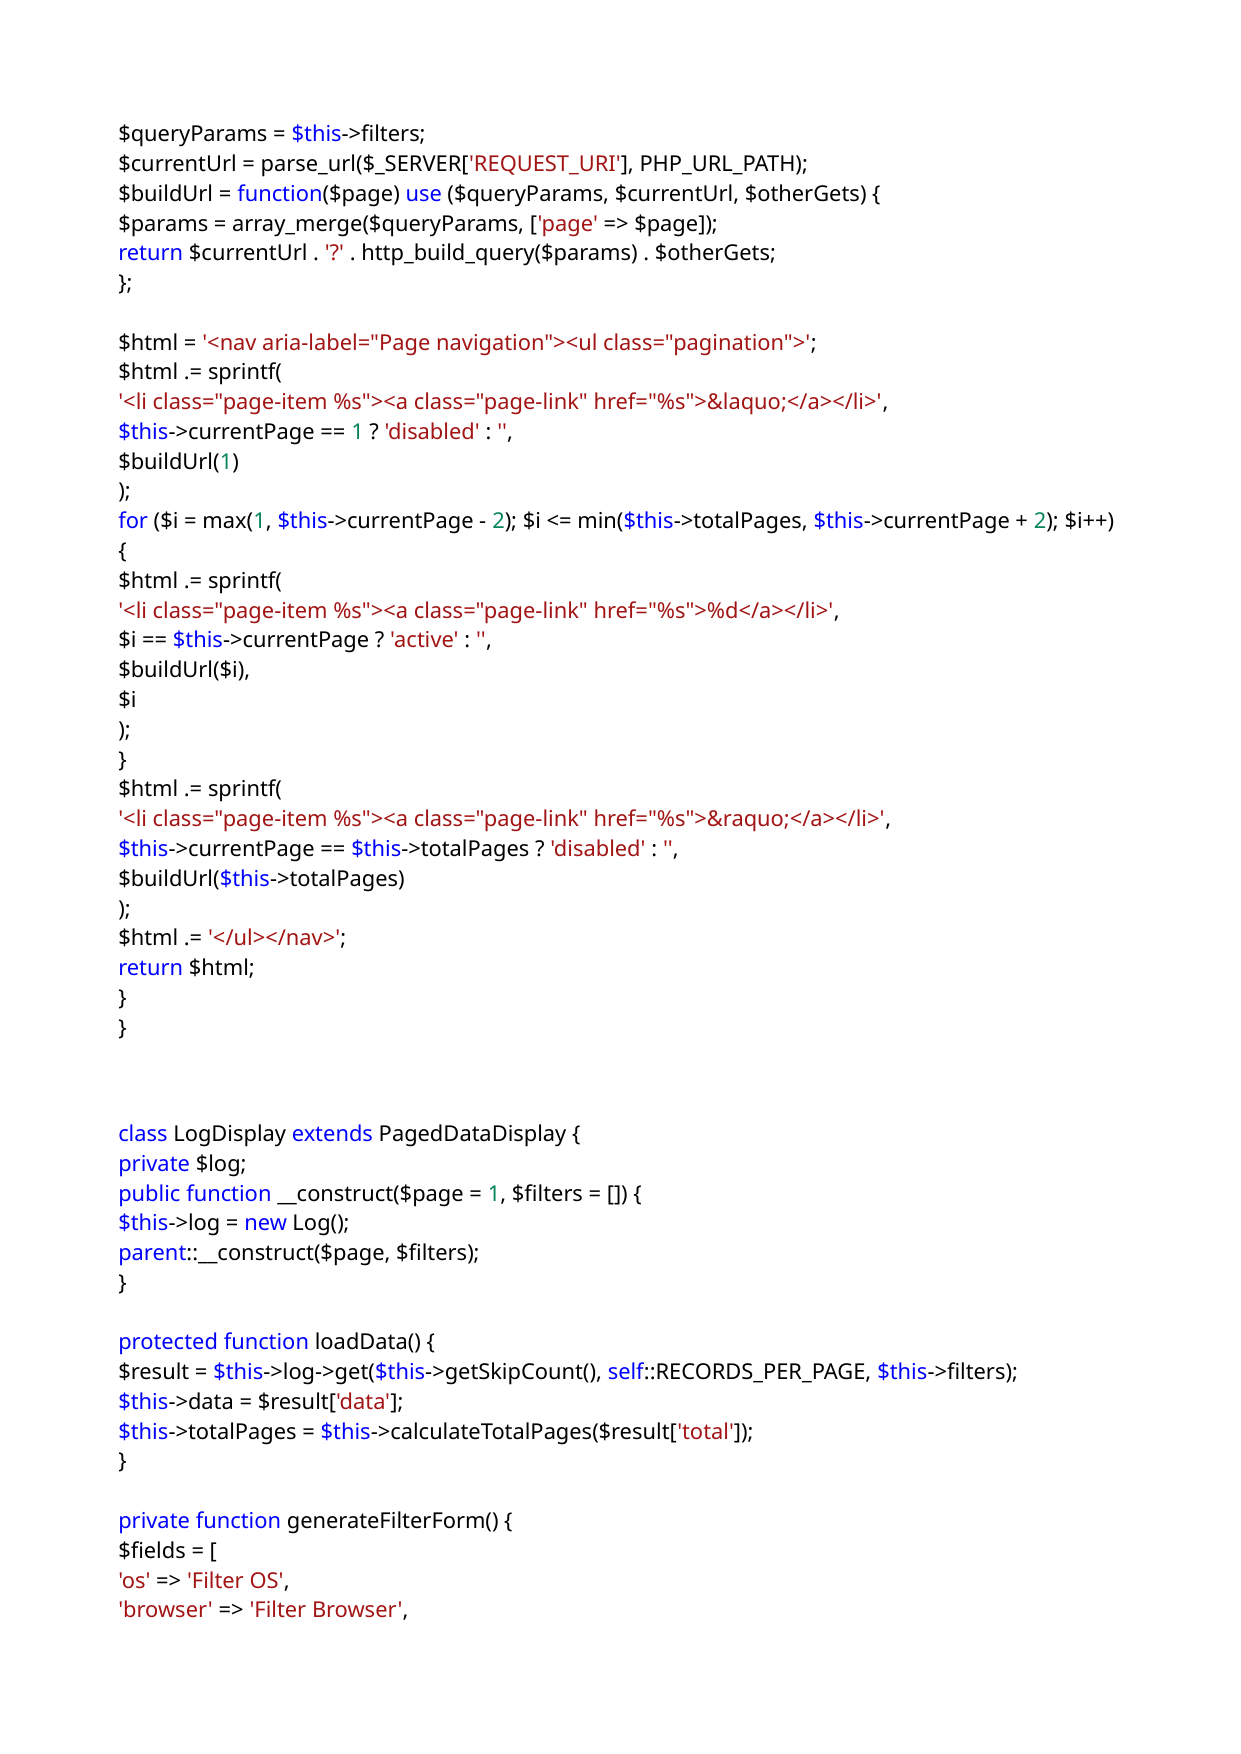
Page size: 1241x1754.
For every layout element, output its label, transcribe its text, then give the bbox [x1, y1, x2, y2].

text ); [118, 893, 1122, 922]
text $params = array_merge($queryParams, ['page' => $page]); [118, 207, 1122, 237]
text $i == $this->currentPage ? 'active' : '', [118, 624, 1122, 654]
text } [118, 1446, 1122, 1475]
text class LogDisplay extends PagedDataDisplay { [118, 1118, 1122, 1148]
text $buildUrl = function($page) use ($queryParams, $currentUrl, $otherGets) { [118, 178, 1122, 207]
text $buildUrl(1) [118, 446, 1122, 476]
text $currentUrl = parse_url($_SERVER['REQUEST_URI'], PHP_URL_PATH); [118, 148, 1122, 178]
text $html .= sprintf( [118, 773, 1122, 803]
text 'browser' => 'Filter Browser', [118, 1594, 1122, 1624]
text } [118, 982, 1122, 1012]
text } [118, 744, 1122, 773]
text }; [118, 267, 1122, 297]
text $i [118, 684, 1122, 714]
text ); [118, 476, 1122, 505]
text return $currentUrl . '?' . http_build_query($params) . $otherGets; [118, 237, 1122, 267]
text private $log; [118, 1148, 1122, 1177]
text $html .= sprintf( [118, 356, 1122, 386]
text '<li class="page-item %s"><a class="page-link" href="%s">%d</a></li>', [118, 595, 1122, 624]
text private function generateFilterForm() { [118, 1505, 1122, 1535]
text protected function loadData() { [118, 1326, 1122, 1356]
text $html = '<nav aria-label="Page navigation"><ul class="pagination">'; [118, 327, 1122, 356]
text public function __construct($page = 1, $filters = []) { [118, 1177, 1122, 1207]
text parent::__construct($page, $filters); [118, 1237, 1122, 1267]
text $buildUrl($this->totalPages) [118, 863, 1122, 893]
text } [118, 1012, 1122, 1042]
text $this->data = $result['data']; [118, 1386, 1122, 1416]
text for ($i = max(1, $this->currentPage - 2); $i <= min($this->totalPages, $this->currentPage + 2); $i++) { [118, 505, 1122, 565]
text 'os' => 'Filter OS', [118, 1564, 1122, 1594]
text $html .= '</ul></nav>'; [118, 922, 1122, 952]
text $this->totalPages = $this->calculateTotalPages($result['total']); [118, 1416, 1122, 1446]
text $buildUrl($i), [118, 654, 1122, 684]
text '<li class="page-item %s"><a class="page-link" href="%s">&raquo;</a></li>', [118, 803, 1122, 833]
text $html .= sprintf( [118, 565, 1122, 595]
text } [118, 1267, 1122, 1297]
text $fields = [ [118, 1535, 1122, 1564]
text $queryParams = $this->filters; [118, 118, 1122, 148]
text $this->currentPage == $this->totalPages ? 'disabled' : '', [118, 833, 1122, 863]
text return $html; [118, 952, 1122, 982]
text '<li class="page-item %s"><a class="page-link" href="%s">&laquo;</a></li>', [118, 386, 1122, 416]
text $this->currentPage == 1 ? 'disabled' : '', [118, 416, 1122, 446]
text $result = $this->log->get($this->getSkipCount(), self::RECORDS_PER_PAGE, $this->filters); [118, 1356, 1122, 1386]
text $this->log = new Log(); [118, 1207, 1122, 1237]
text ); [118, 714, 1122, 744]
